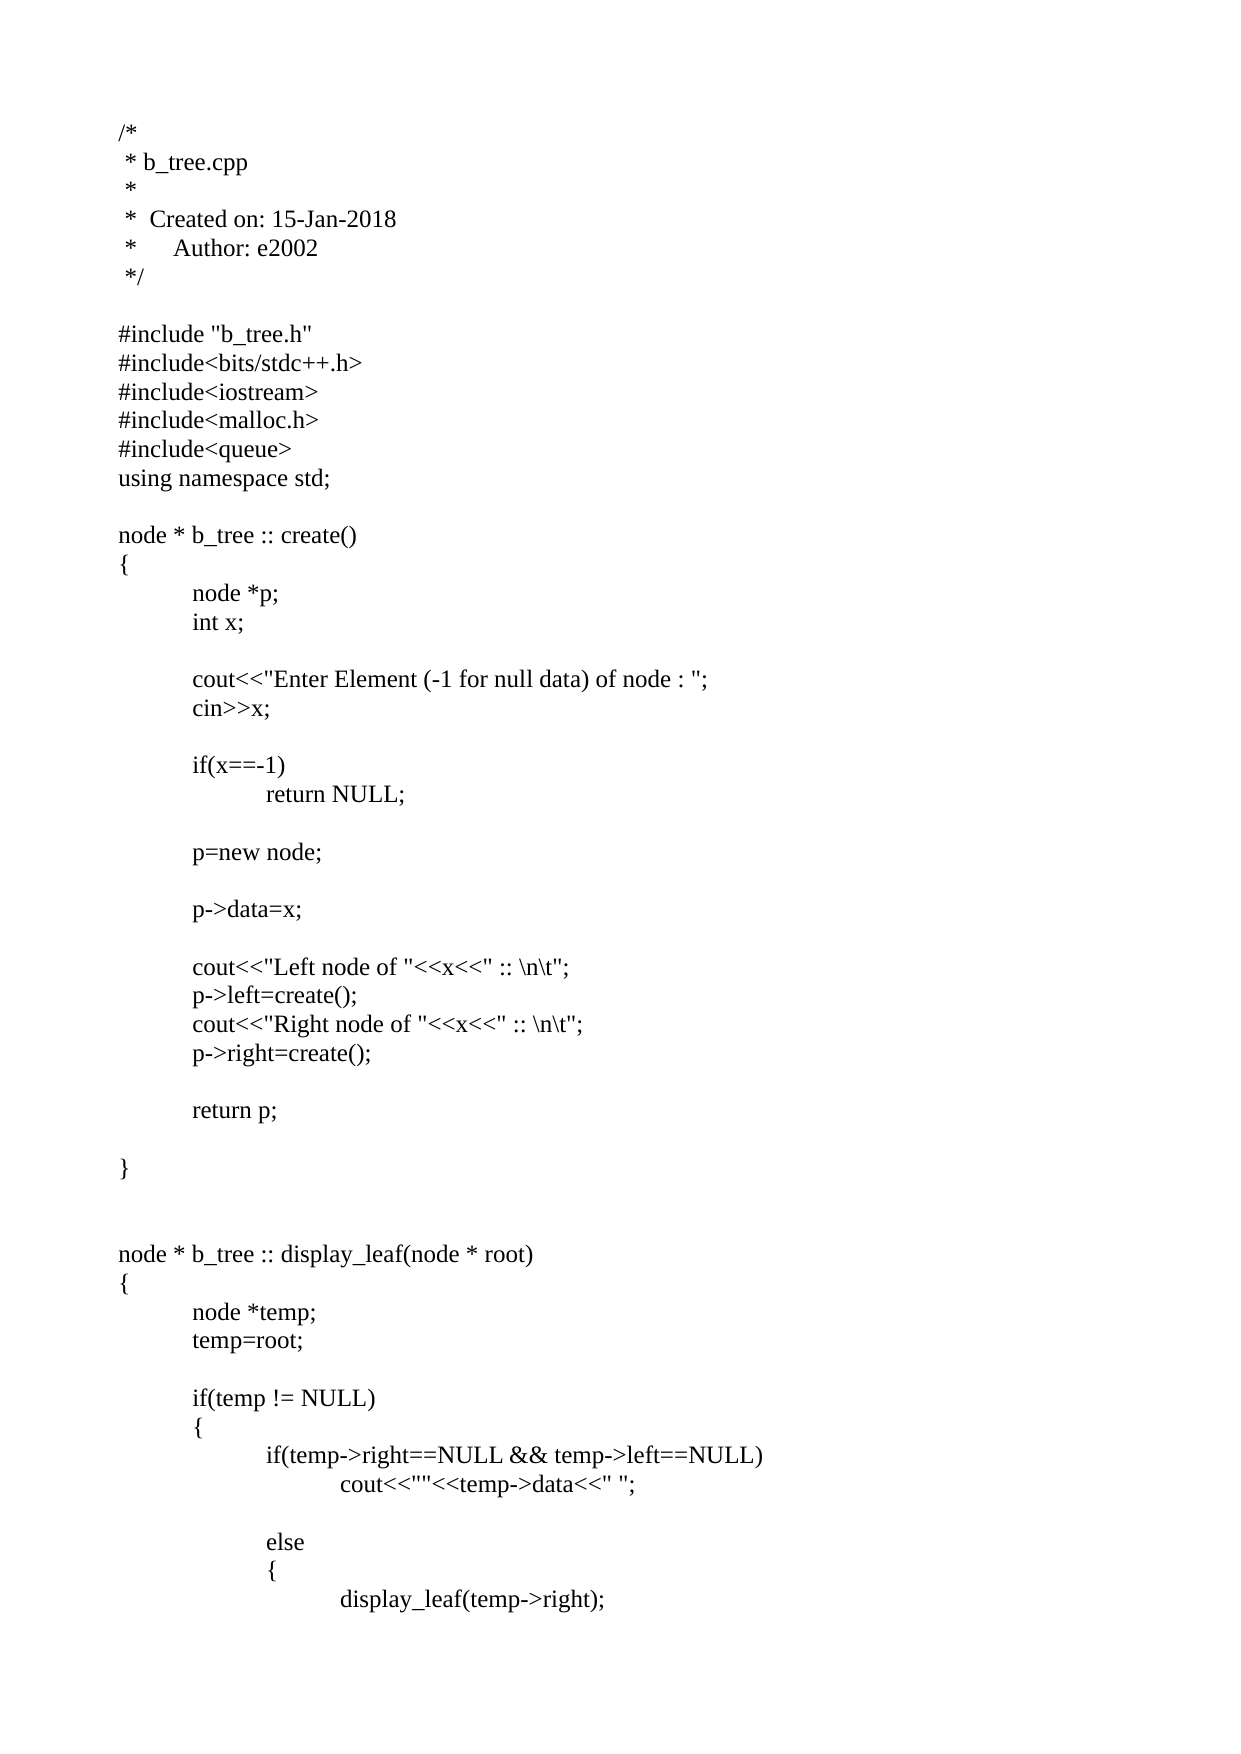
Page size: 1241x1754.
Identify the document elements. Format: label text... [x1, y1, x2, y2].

text * Author: e2002 [118, 233, 1122, 262]
text return NULL; [118, 779, 1122, 808]
text using namespace std; [118, 463, 1122, 492]
text { [118, 549, 1122, 578]
text temp=root; [118, 1326, 1122, 1354]
text */ [118, 262, 1122, 291]
text int x; [118, 607, 1122, 636]
text * Created on: 15-Jan-2018 [118, 204, 1122, 233]
text { [118, 1556, 1122, 1584]
text if(temp != NULL) [118, 1383, 1122, 1412]
text display_leaf(temp->right); [118, 1584, 1122, 1613]
text /* [118, 118, 1122, 147]
text * b_tree.cpp [118, 147, 1122, 176]
text node * b_tree :: display_leaf(node * root) [118, 1239, 1122, 1268]
text #include<bits/stdc++.h> [118, 348, 1122, 377]
text else [118, 1527, 1122, 1556]
text node *p; [118, 578, 1122, 607]
text * [118, 176, 1122, 204]
text } [118, 1153, 1122, 1182]
text cout<<"Left node of "<<x<<" :: \n\t"; [118, 952, 1122, 981]
text if(x==-1) [118, 751, 1122, 779]
text p->left=create(); [118, 981, 1122, 1009]
text cout<<"Enter Element (-1 for null data) of node : "; [118, 664, 1122, 693]
text p->data=x; [118, 894, 1122, 923]
text p->right=create(); [118, 1038, 1122, 1067]
text node *temp; [118, 1297, 1122, 1326]
text p=new node; [118, 837, 1122, 866]
text { [118, 1268, 1122, 1297]
text #include<malloc.h> [118, 406, 1122, 434]
text cin>>x; [118, 693, 1122, 722]
text if(temp->right==NULL && temp->left==NULL) [118, 1441, 1122, 1469]
text #include "b_tree.h" [118, 319, 1122, 348]
text { [118, 1412, 1122, 1441]
text #include<queue> [118, 434, 1122, 463]
text #include<iostream> [118, 377, 1122, 406]
text node * b_tree :: create() [118, 521, 1122, 549]
text cout<<"Right node of "<<x<<" :: \n\t"; [118, 1009, 1122, 1038]
text return p; [118, 1096, 1122, 1124]
text cout<<""<<temp->data<<" "; [118, 1469, 1122, 1498]
